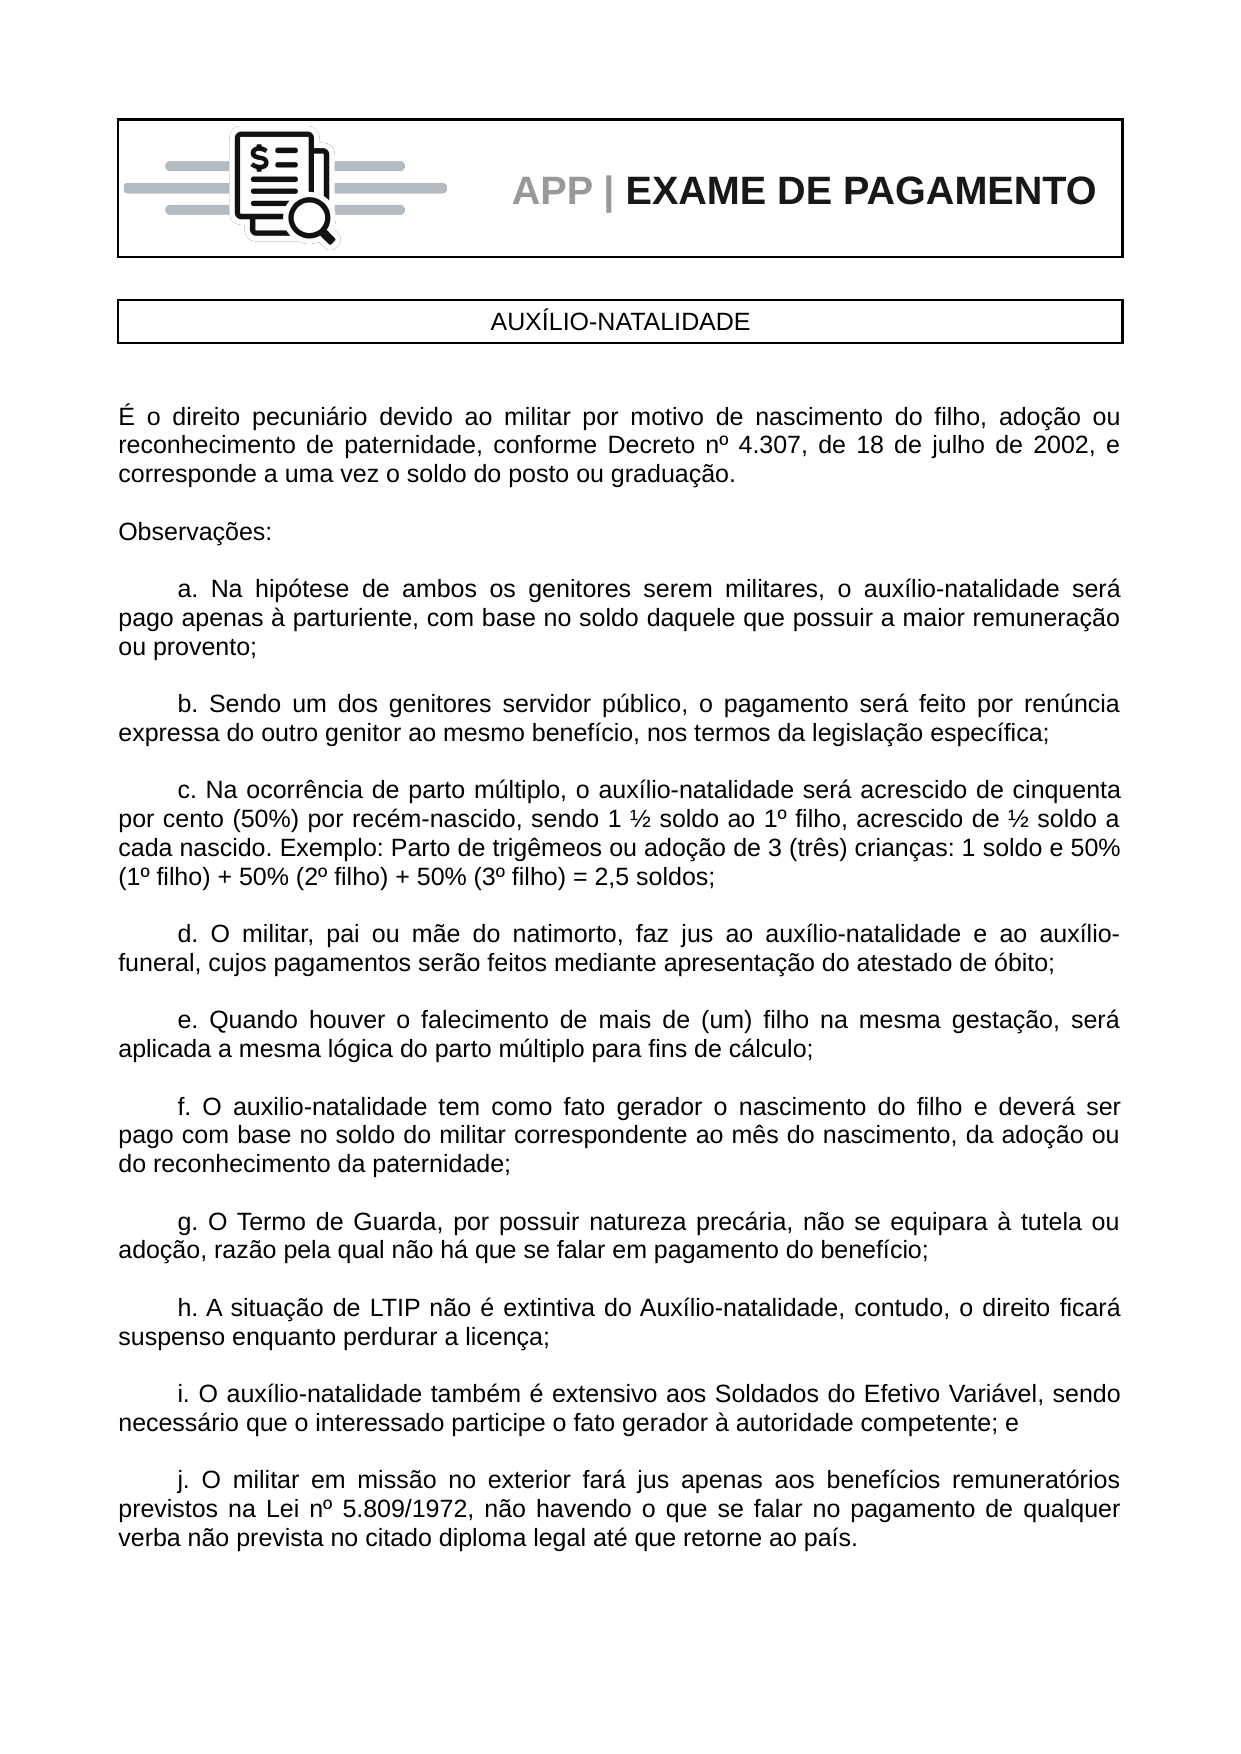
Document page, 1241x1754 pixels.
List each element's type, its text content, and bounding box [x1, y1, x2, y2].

text h. A situação de LTIP não é extintiva do Auxílio-natalidade, contudo, o direito ficará suspenso enquanto perdurar a licença; [118, 1293, 1122, 1350]
text É o direito pecuniário devido ao militar por motivo de nascimento do filho, adoção ou reconhecimento de paternidade, conforme Decreto nº 4.307, de 18 de julho de 2002, e corresponde a uma vez o soldo do posto ou graduação. [118, 401, 1122, 488]
picture [123, 126, 447, 250]
text e. Quando houver o falecimento de mais de (um) filho na mesma gestação, será aplicada a mesma lógica do parto múltiplo para fins de cálculo; [118, 1005, 1122, 1063]
text d. O militar, pai ou mãe do natimorto, faz jus ao auxílio-natalidade e ao auxílio-funeral, cujos pagamentos serão feitos mediante apresentação do atestado de óbito; [118, 919, 1122, 976]
text a. Na hipótese de ambos os genitores serem militares, o auxílio-natalidade será pago apenas à parturiente, com base no soldo daquele que possuir a maior remuneração ou provento; [118, 574, 1122, 660]
table_cell AUXÍLIO-NATALIDADE [119, 301, 1121, 341]
text b. Sendo um dos genitores servidor público, o pagamento será feito por renúncia expressa do outro genitor ao mesmo benefício, nos termos da legislação específica; [118, 689, 1122, 746]
text i. O auxílio-natalidade também é extensivo aos Soldados do Efetivo Variável, sendo necessário que o interessado participe o fato gerador à autoridade competente; e [118, 1379, 1122, 1436]
table_header APP | EXAME DE PAGAMENTO [453, 121, 1121, 256]
text Observações: [118, 516, 1122, 545]
text c. Na ocorrência de parto múltiplo, o auxílio-natalidade será acrescido de cinquenta por cento (50%) por recém-nascido, sendo 1 ½ soldo ao 1º filho, acrescido de ½ soldo a cada nascido. Exemplo: Parto de trigêmeos ou adoção de 3 (três) crianças: 1 soldo e 50% (1º filho) + 50% (2º filho) + 50% (3º filho) = 2,5 soldos; [118, 775, 1122, 890]
table_cell [118, 258, 1123, 298]
text g. O Termo de Guarda, por possuir natureza precária, não se equipara à tutela ou adoção, razão pela qual não há que se falar em pagamento do benefício; [118, 1206, 1122, 1264]
table_header [119, 121, 453, 256]
text f. O auxilio-natalidade tem como fato gerador o nascimento do filho e deverá ser pago com base no soldo do militar correspondente ao mês do nascimento, da adoção ou do reconhecimento da paternidade; [118, 1091, 1122, 1178]
text j. O militar em missão no exterior fará jus apenas aos benefícios remuneratórios previstos na Lei nº 5.809/1972, não havendo o que se falar no pagamento de qualquer verba não prevista no citado diploma legal até que retorne ao país. [118, 1465, 1122, 1551]
